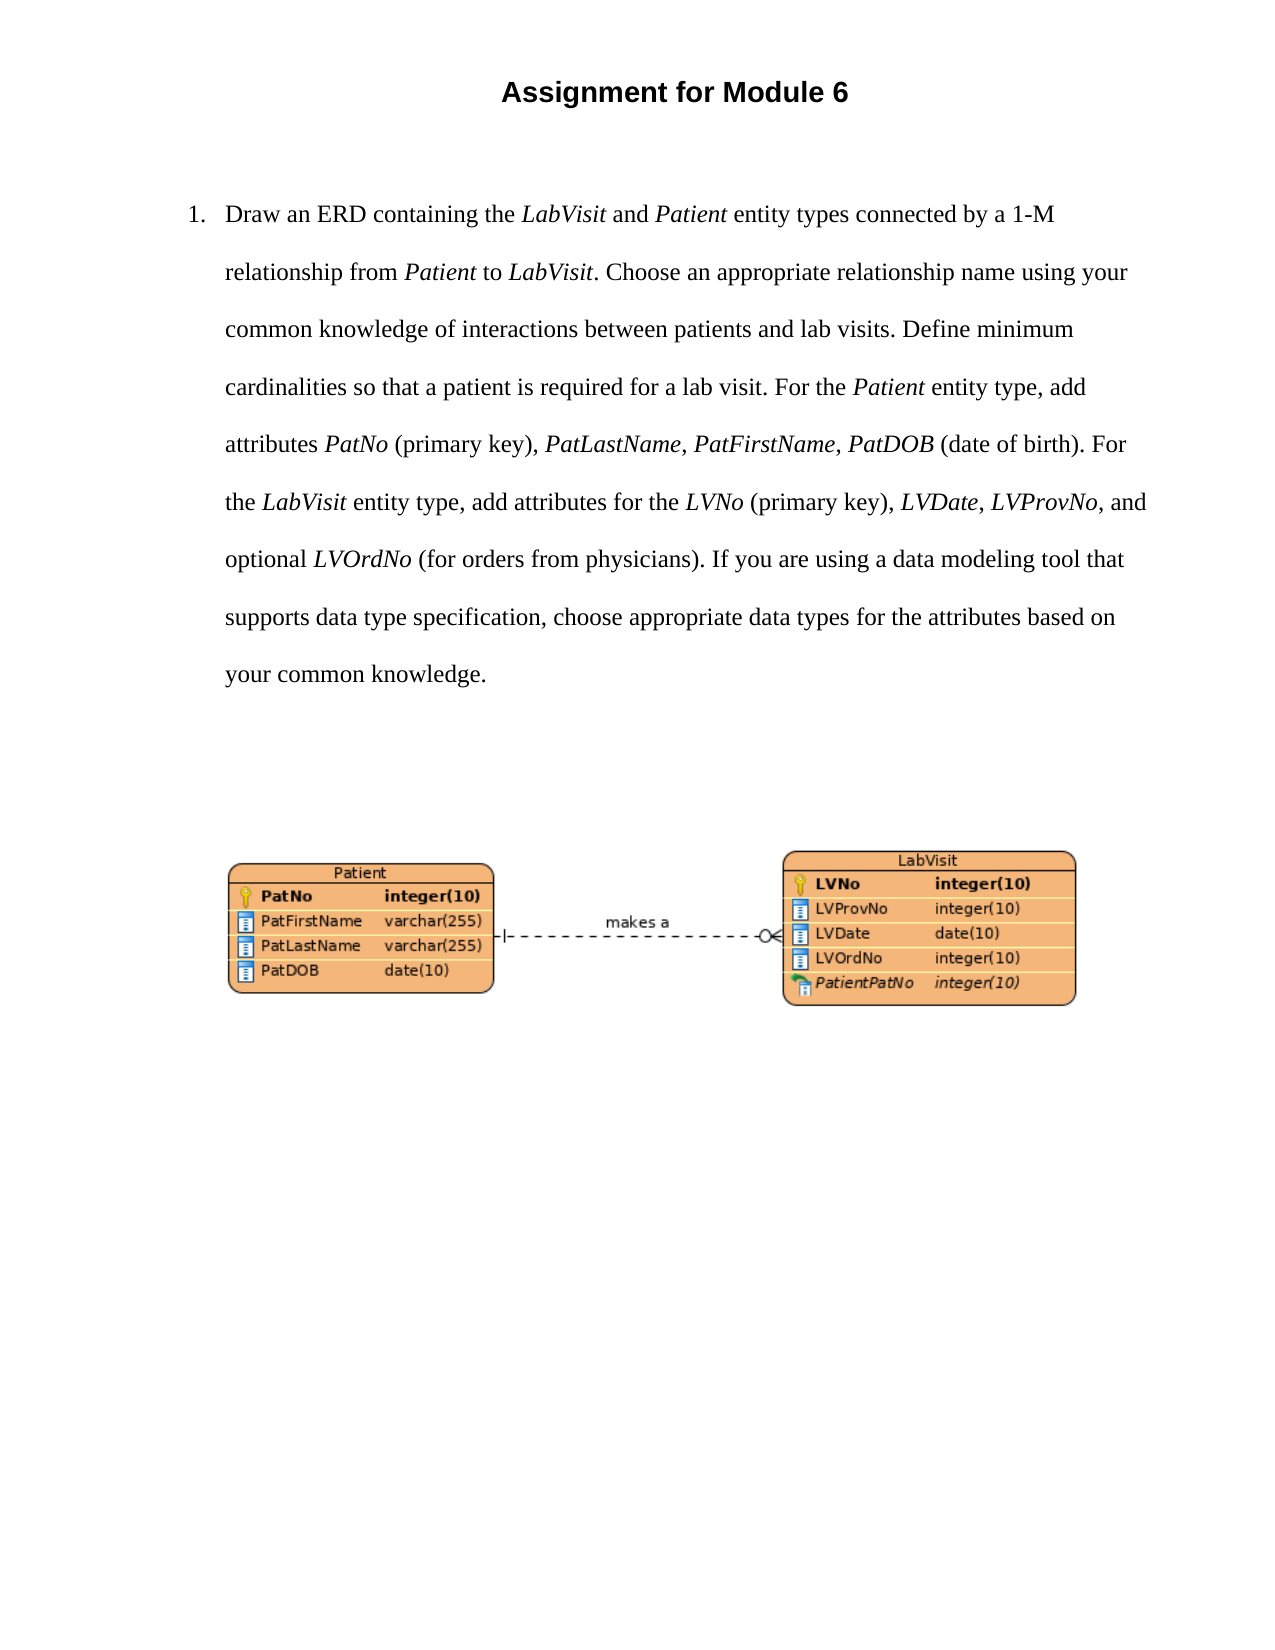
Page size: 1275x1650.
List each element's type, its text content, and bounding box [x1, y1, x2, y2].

picture [187, 774, 1163, 1105]
list Draw an ERD containing the LabVisit and Patient entity types connected by a 1-M relationship from Patient to LabVisit. Choose an appropriate relationship name using your common knowledge of interactions between patients and lab visits. Define minimum cardinalities so that a patient is required for a lab visit. For the Patient entity type, add attributes PatNo (primary key), PatLastName, PatFirstName, PatDOB (date of birth). For the LabVisit entity type, add attributes for the LVNo (primary key), LVDate, LVProvNo, and optional LVOrdNo (for orders from physicians). If you are using a data modeling tool that supports data type specification, choose appropriate data types for the attributes based on your common knowledge. [187, 199, 1162, 688]
subtitle Assignment for Module 6 [187, 75, 1162, 108]
